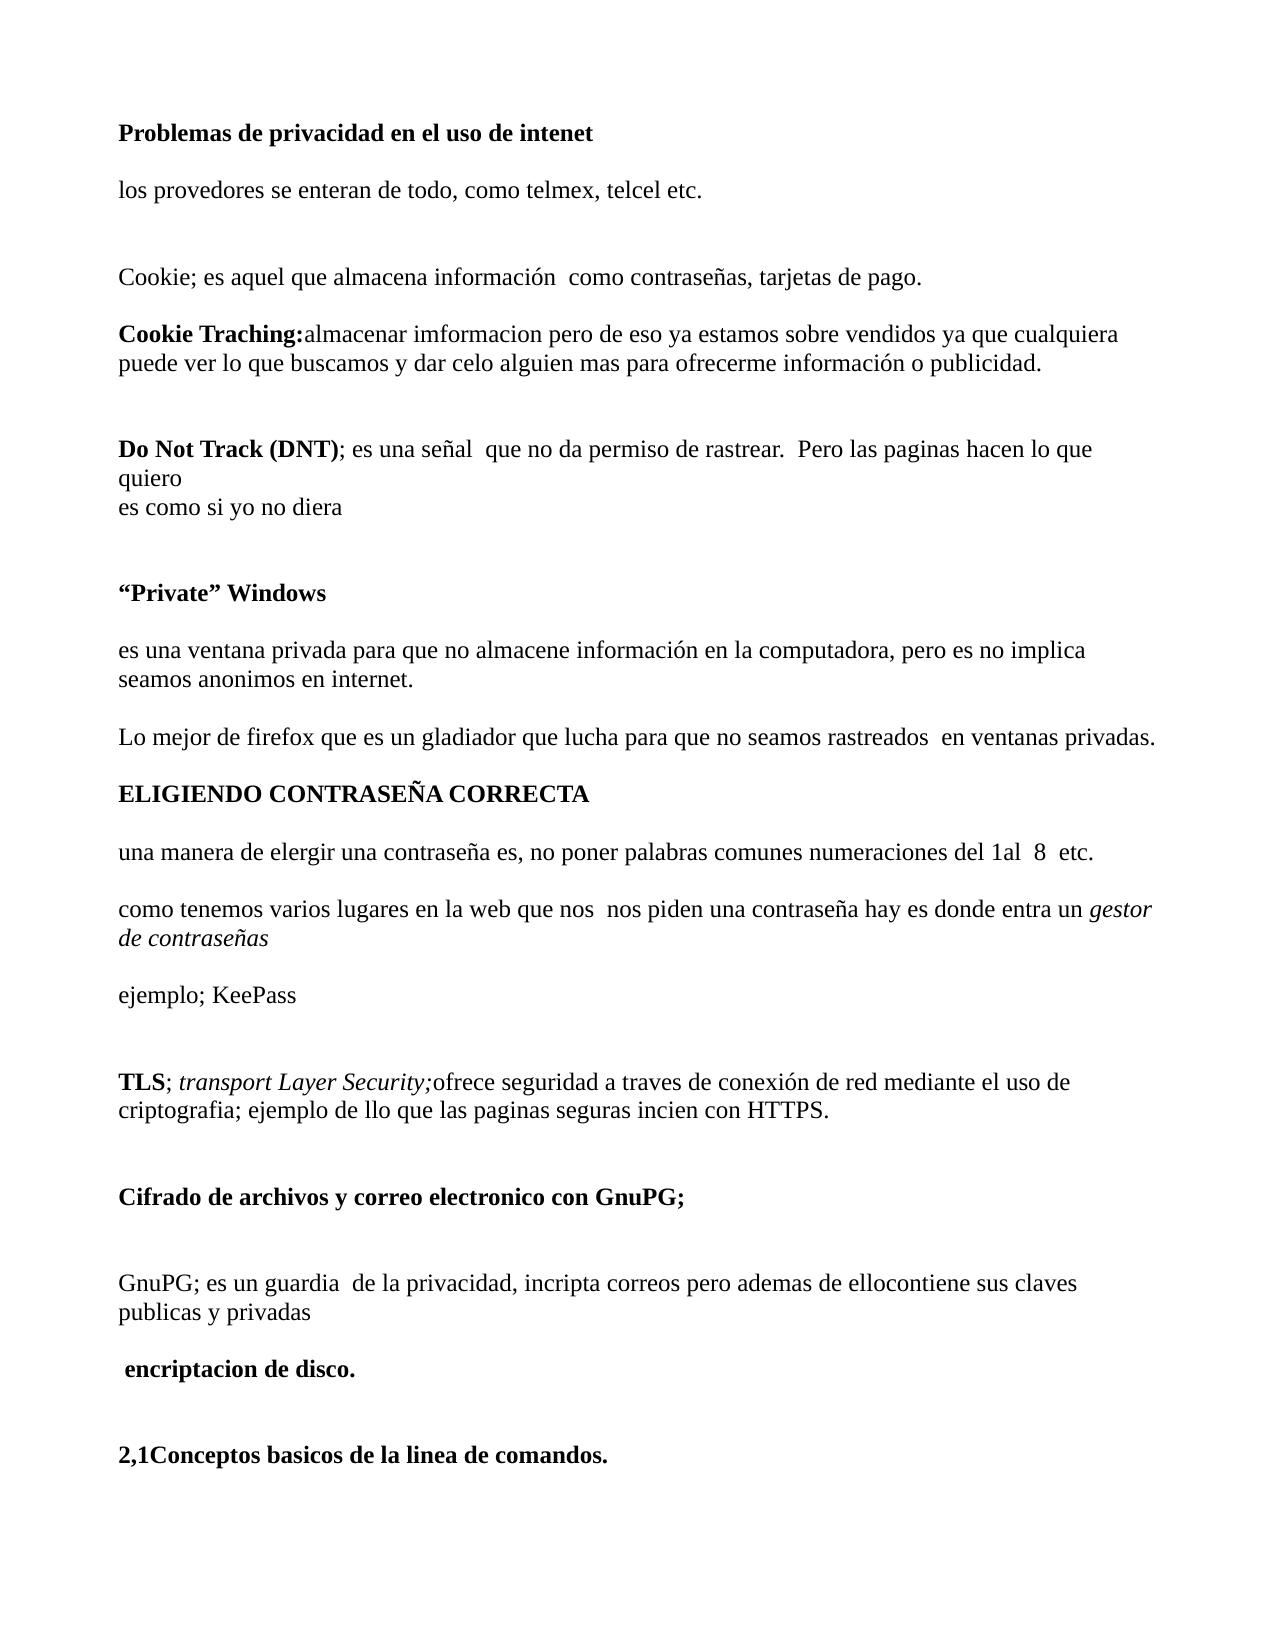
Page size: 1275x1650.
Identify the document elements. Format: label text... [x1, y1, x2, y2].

text los provedores se enteran de todo, como telmex, telcel etc. [118, 176, 1157, 204]
text ELIGIENDO CONTRASEÑA CORRECTA [118, 779, 1157, 808]
text Cifrado de archivos y correo electronico con GnuPG; [118, 1182, 1157, 1211]
text Lo mejor de firefox que es un gladiador que lucha para que no seamos rastreados en ventanas privadas. [118, 722, 1157, 751]
text Cookie Traching:almacenar imformacion pero de eso ya estamos sobre vendidos ya que cualquiera puede ver lo que buscamos y dar celo alguien mas para ofrecerme información o publicidad. [118, 319, 1157, 377]
text “Private” Windows [118, 578, 1157, 607]
text una manera de elergir una contraseña es, no poner palabras comunes numeraciones del 1al 8 etc. [118, 837, 1157, 866]
text Cookie; es aquel que almacena información como contraseñas, tarjetas de pago. [118, 262, 1157, 291]
text es una ventana privada para que no almacene información en la computadora, pero es no implica seamos anonimos en internet. [118, 636, 1157, 693]
text encriptacion de disco. [118, 1354, 1157, 1383]
text GnuPG; es un guardia de la privacidad, incripta correos pero ademas de ellocontiene sus claves publicas y privadas [118, 1268, 1157, 1326]
text Problemas de privacidad en el uso de intenet [118, 118, 1157, 147]
text como tenemos varios lugares en la web que nos nos piden una contraseña hay es donde entra un gestor de contraseñas [118, 894, 1157, 952]
text TLS; transport Layer Security;ofrece seguridad a traves de conexión de red mediante el uso de criptografia; ejemplo de llo que las paginas seguras incien con HTTPS. [118, 1067, 1157, 1124]
text es como si yo no diera [118, 492, 1157, 521]
text Do Not Track (DNT); es una señal que no da permiso de rastrear. Pero las paginas hacen lo que quiero [118, 434, 1157, 492]
text 2,1Conceptos basicos de la linea de comandos. [118, 1441, 1157, 1469]
text ejemplo; KeePass [118, 981, 1157, 1009]
